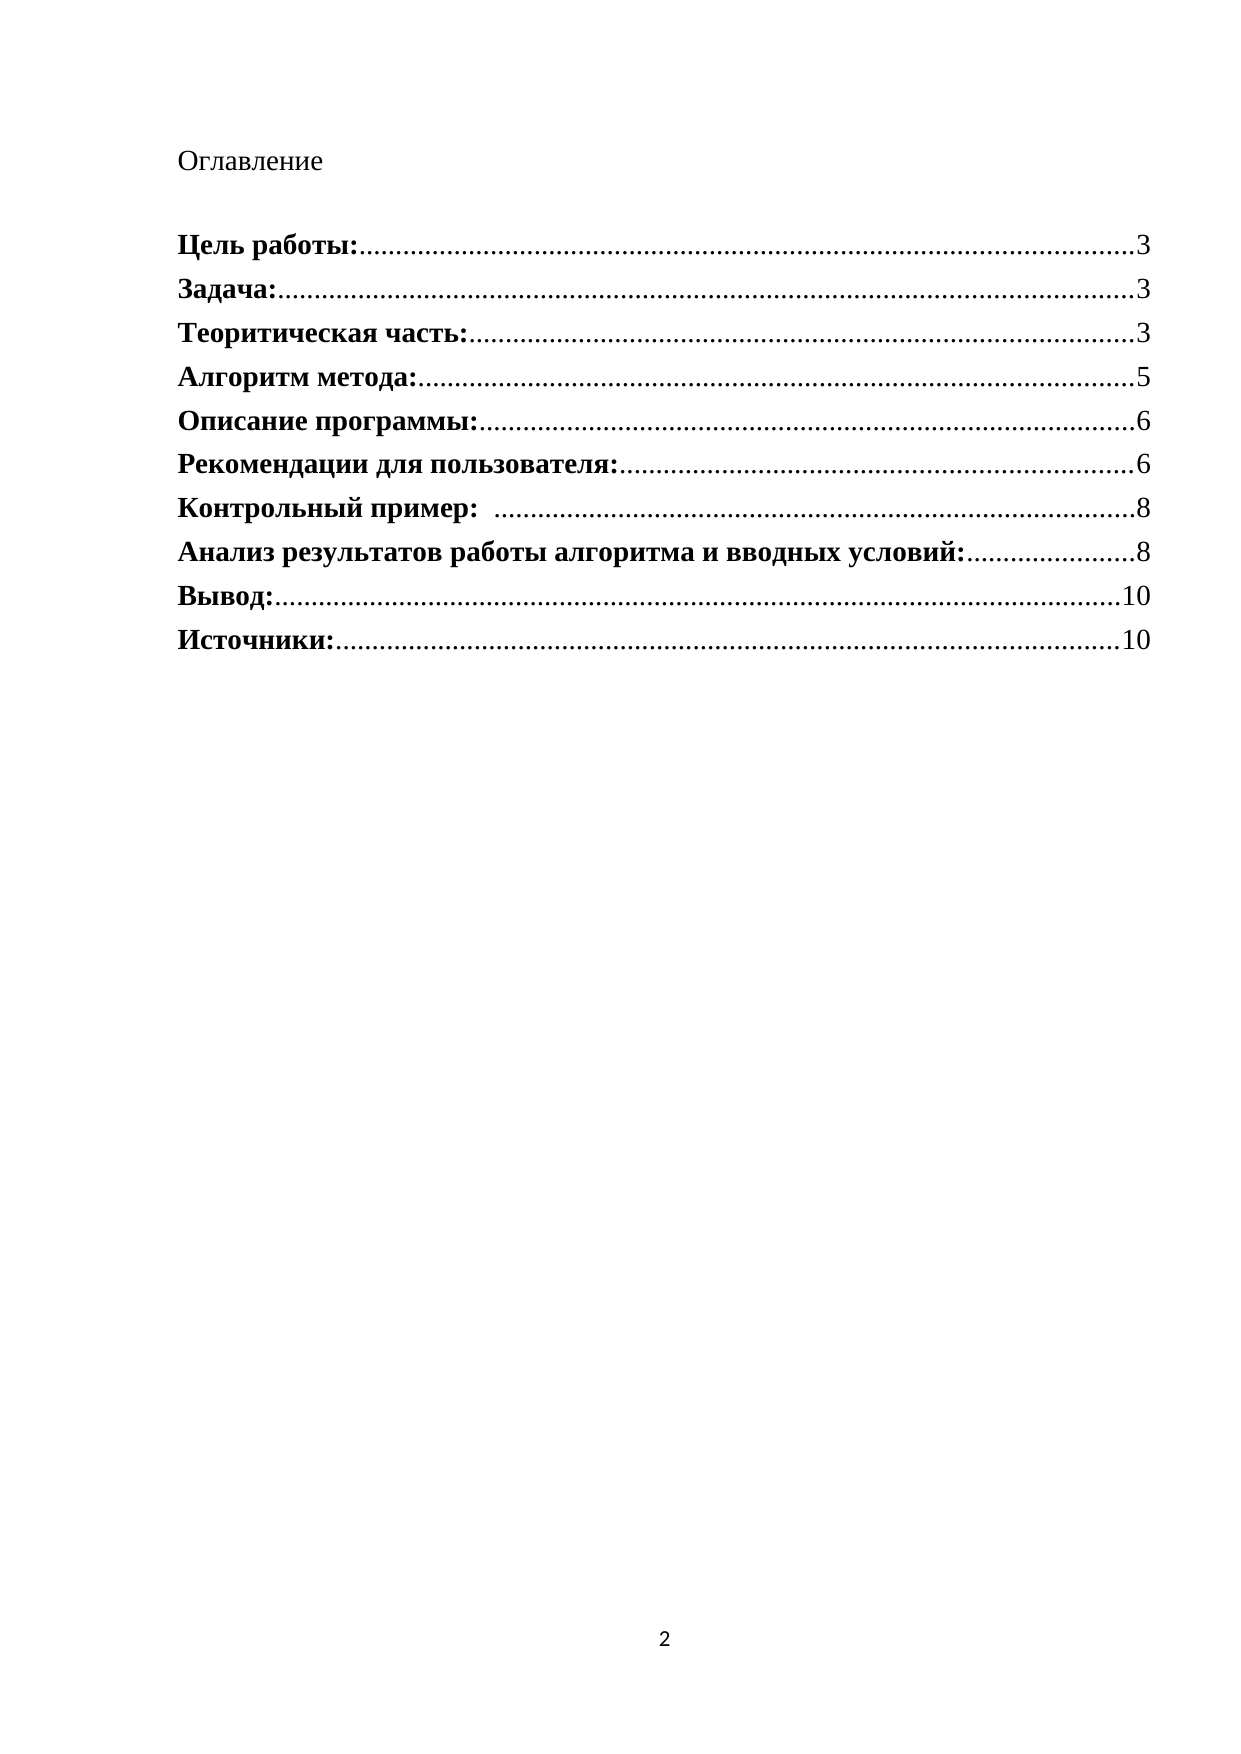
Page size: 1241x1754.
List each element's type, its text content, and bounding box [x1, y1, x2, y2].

text Цель работы: 3 [177, 227, 1152, 260]
text Описание программы: 6 [177, 403, 1152, 436]
text Контрольный пример: 8 [177, 491, 1152, 524]
text Рекомендации для пользователя: 6 [177, 447, 1152, 480]
text Вывод: 10 [177, 578, 1152, 612]
text Анализ результатов работы алгоритма и вводных условий: 8 [177, 534, 1152, 568]
subtitle Оглавление [177, 143, 1152, 177]
text Задача: 3 [177, 271, 1152, 304]
text Алгоритм метода: 5 [177, 359, 1152, 392]
text Теоритическая часть: 3 [177, 315, 1152, 348]
text Источники: 10 [177, 622, 1152, 656]
